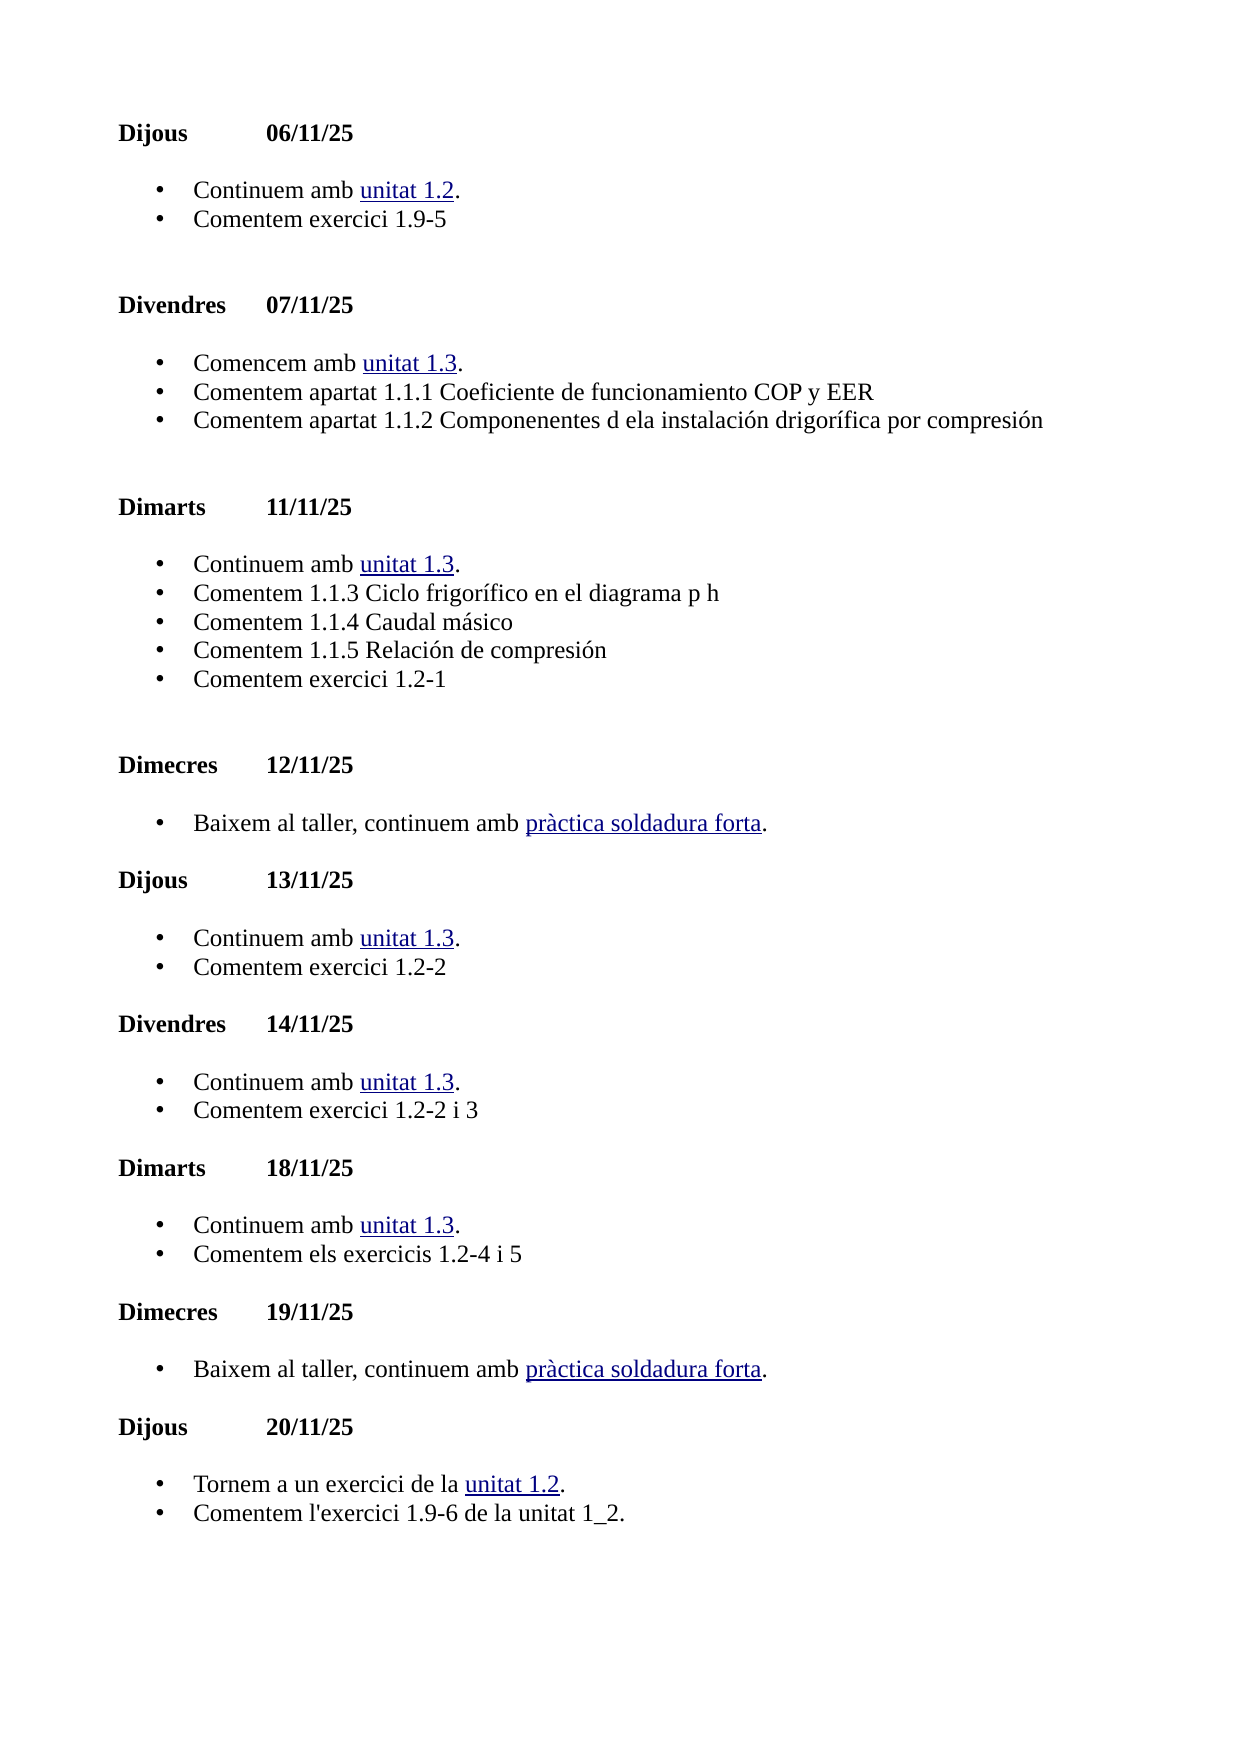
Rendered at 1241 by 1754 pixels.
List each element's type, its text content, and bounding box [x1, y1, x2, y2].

list Tornem a un exercici de la unitat 1.2. [156, 1469, 1122, 1498]
text Dimarts 11/11/25 [118, 492, 1122, 521]
list Comentem exercici 1.2-1 [156, 664, 1122, 693]
list Continuem amb unitat 1.3. [156, 549, 1122, 578]
list Comentem l'exercici 1.9-6 de la unitat 1_2. [156, 1498, 1122, 1527]
list Baixem al taller, continuem amb pràctica soldadura forta. [156, 808, 1122, 837]
list Comentem 1.1.3 Ciclo frigorífico en el diagrama p h [156, 578, 1122, 607]
list Comencem amb unitat 1.3. [156, 348, 1122, 377]
list Comentem exercici 1.2-2 [156, 952, 1122, 981]
list Comentem apartat 1.1.2 Componenentes d ela instalación drigorífica por compresión [156, 406, 1122, 434]
text Dimecres 19/11/25 [118, 1297, 1122, 1326]
list Comentem apartat 1.1.1 Coeficiente de funcionamiento COP y EER [156, 377, 1122, 406]
list Comentem 1.1.5 Relación de compresión [156, 636, 1122, 664]
list Comentem exercici 1.9-5 [156, 204, 1122, 233]
list Comentem exercici 1.2-2 i 3 [156, 1096, 1122, 1124]
text Divendres 07/11/25 [118, 291, 1122, 319]
list Baixem al taller, continuem amb pràctica soldadura forta. [156, 1354, 1122, 1383]
list Comentem els exercicis 1.2-4 i 5 [156, 1239, 1122, 1268]
list Continuem amb unitat 1.3. [156, 923, 1122, 952]
list Continuem amb unitat 1.3. [156, 1211, 1122, 1239]
text Dijous 20/11/25 [118, 1412, 1122, 1441]
list Comentem 1.1.4 Caudal másico [156, 607, 1122, 636]
list Continuem amb unitat 1.3. [156, 1067, 1122, 1096]
text Dijous 13/11/25 [118, 866, 1122, 894]
text Dimarts 18/11/25 [118, 1153, 1122, 1182]
list Continuem amb unitat 1.2. [156, 176, 1122, 204]
text Dijous 06/11/25 [118, 118, 1122, 147]
text Dimecres 12/11/25 [118, 751, 1122, 779]
text Divendres 14/11/25 [118, 1009, 1122, 1038]
